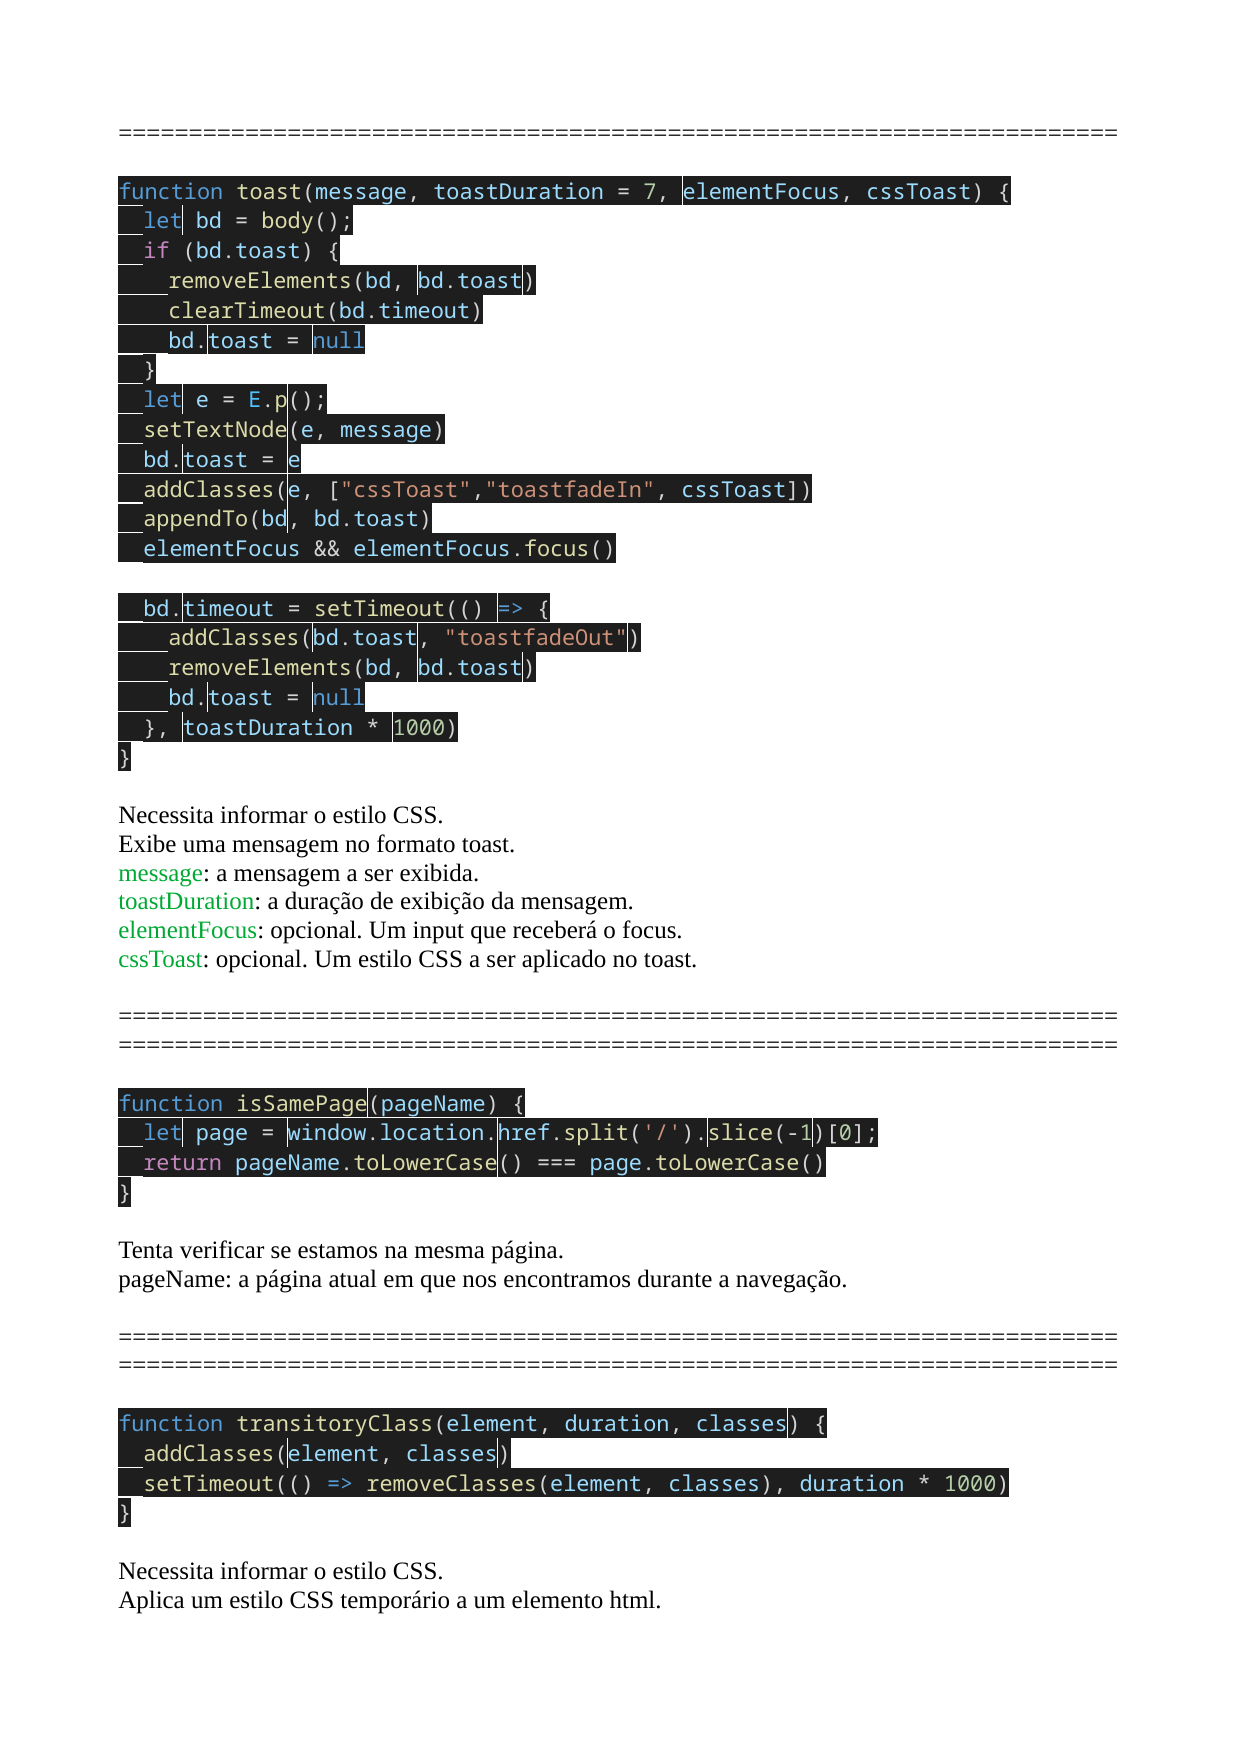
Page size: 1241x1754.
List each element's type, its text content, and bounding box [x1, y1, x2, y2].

text bd.toast = null [118, 682, 1122, 712]
text ============================================================================================================================================== [118, 1001, 1122, 1059]
text } [118, 354, 1122, 384]
text Aplica um estilo CSS temporário a um elemento html. [118, 1585, 1122, 1613]
text addClasses(bd.toast, "toastfadeOut") [118, 622, 1122, 652]
text } [118, 1177, 1122, 1207]
text } [118, 742, 1122, 771]
text bd.toast = e [118, 444, 1122, 473]
text bd.toast = null [118, 324, 1122, 354]
text if (bd.toast) { [118, 235, 1122, 265]
text cssToast: opcional. Um estilo CSS a ser aplicado no toast. [118, 944, 1122, 973]
text elementFocus && elementFocus.focus() [118, 533, 1122, 563]
text ============================================================================================================================================== [118, 1322, 1122, 1379]
text removeElements(bd, bd.toast) [118, 652, 1122, 682]
text return pageName.toLowerCase() === page.toLowerCase() [118, 1147, 1122, 1177]
text message: a mensagem a ser exibida. [118, 858, 1122, 886]
text function isSamePage(pageName) { [118, 1088, 1122, 1117]
text function transitoryClass(element, duration, classes) { [118, 1408, 1122, 1438]
text Exibe uma mensagem no formato toast. [118, 829, 1122, 858]
text removeElements(bd, bd.toast) [118, 265, 1122, 295]
text appendTo(bd, bd.toast) [118, 503, 1122, 533]
text pageName: a página atual em que nos encontramos durante a navegação. [118, 1264, 1122, 1293]
text let bd = body(); [118, 205, 1122, 235]
text ======================================================================= [118, 118, 1122, 147]
text addClasses(element, classes) [118, 1438, 1122, 1468]
text clearTimeout(bd.timeout) [118, 295, 1122, 324]
text Tenta verificar se estamos na mesma página. [118, 1236, 1122, 1264]
text let e = E.p(); [118, 384, 1122, 414]
text addClasses(e, ["cssToast","toastfadeIn", cssToast]) [118, 473, 1122, 503]
text elementFocus: opcional. Um input que receberá o focus. [118, 915, 1122, 944]
text bd.timeout = setTimeout(() => { [118, 593, 1122, 622]
text Necessita informar o estilo CSS. [118, 1556, 1122, 1585]
text let page = window.location.href.split('/').slice(-1)[0]; [118, 1117, 1122, 1147]
text Necessita informar o estilo CSS. [118, 800, 1122, 829]
text setTimeout(() => removeClasses(element, classes), duration * 1000) [118, 1468, 1122, 1497]
text setTextNode(e, message) [118, 414, 1122, 444]
text function toast(message, toastDuration = 7, elementFocus, cssToast) { [118, 176, 1122, 205]
text toastDuration: a duração de exibição da mensagem. [118, 886, 1122, 915]
text }, toastDuration * 1000) [118, 712, 1122, 742]
text } [118, 1497, 1122, 1527]
